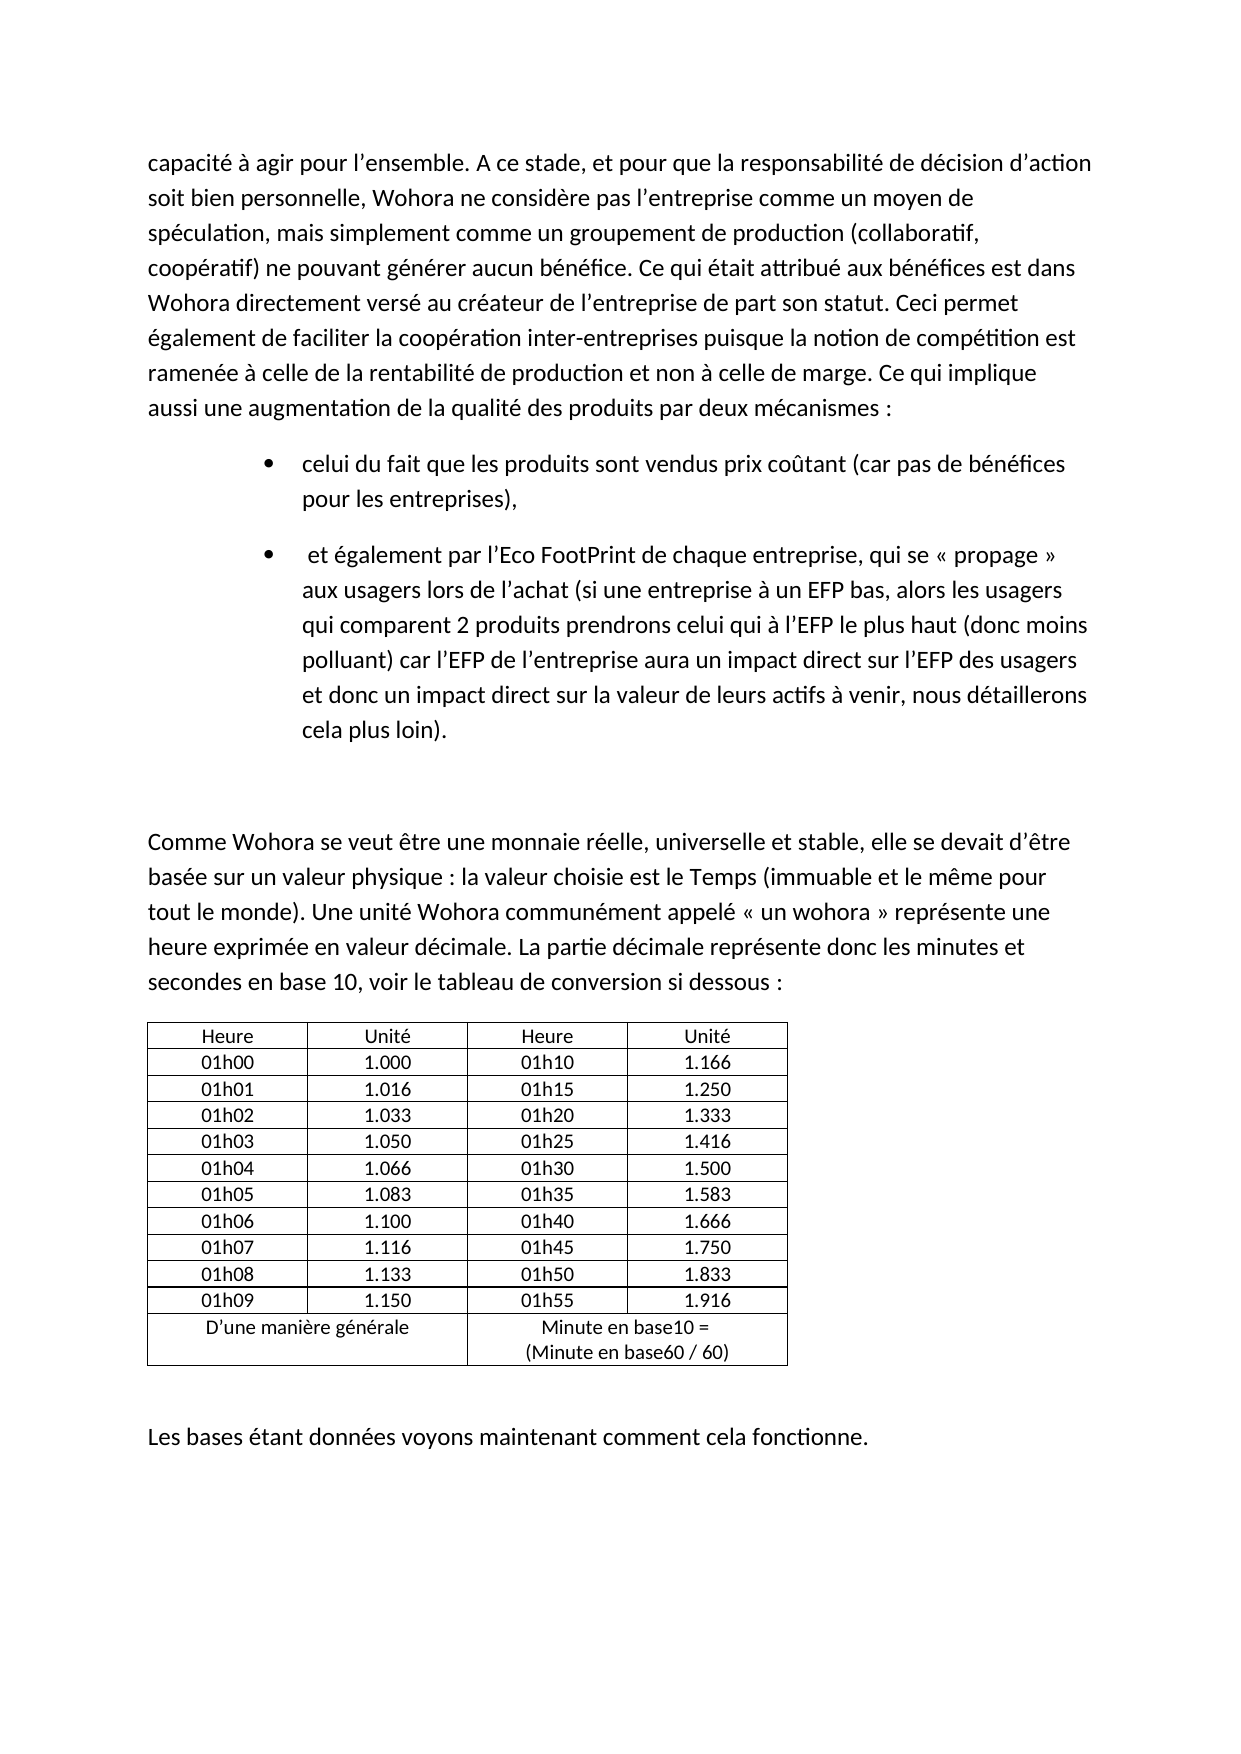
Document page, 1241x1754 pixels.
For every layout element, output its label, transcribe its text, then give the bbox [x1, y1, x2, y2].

table_cell 1.050 [308, 1129, 467, 1154]
table_cell 01h20 [468, 1102, 627, 1128]
table_cell 1.666 [628, 1208, 787, 1233]
table_cell 1.416 [628, 1129, 787, 1154]
table_cell 1.116 [308, 1235, 467, 1260]
text capacité à agir pour l’ensemble. A ce stade, et pour que la responsabilité de décision d’action soit bien personnelle, Wohora ne considère pas l’entreprise comme un moyen de spéculation, mais simplement comme un groupement de production (collaboratif, coopératif) ne pouvant générer aucun bénéfice. Ce qui était attribué aux bénéfices est dans Wohora directement versé au créateur de l’entreprise de part son statut. Ceci permet également de faciliter la coopération inter-entreprises puisque la notion de compétition est ramenée à celle de la rentabilité de production et non à celle de marge. Ce qui implique aussi une augmentation de la qualité des produits par deux mécanismes : [148, 148, 1093, 423]
list celui du fait que les produits sont vendus prix coûtant (car pas de bénéfices pour les entreprises), [264, 448, 1093, 514]
table_cell Minute en base10 = (Minute en base60 / 60) [468, 1314, 787, 1365]
text Comme Wohora se veut être une monnaie réelle, universelle et stable, elle se devait d’être basée sur un valeur physique : la valeur choisie est le Temps (immuable et le même pour tout le monde). Une unité Wohora communément appelé « un wohora » représente une heure exprimée en valeur décimale. La partie décimale représente donc les minutes et secondes en base 10, voir le tableau de conversion si dessous : [148, 826, 1093, 996]
table_cell 01h10 [468, 1049, 627, 1075]
table_cell 1.083 [308, 1182, 467, 1207]
table_header Heure [468, 1023, 627, 1048]
table_cell 01h50 [468, 1261, 627, 1286]
table_cell 1.066 [308, 1155, 467, 1181]
text Les bases étant données voyons maintenant comment cela fonctionne. [148, 1422, 1093, 1452]
table_cell 01h01 [148, 1076, 307, 1101]
table_cell 1.133 [308, 1261, 467, 1286]
table_cell 01h25 [468, 1129, 627, 1154]
table_cell 01h45 [468, 1235, 627, 1260]
table_cell 01h00 [148, 1049, 307, 1075]
table_cell 01h05 [148, 1182, 307, 1207]
table_cell 1.916 [628, 1288, 787, 1313]
table_cell 01h30 [468, 1155, 627, 1181]
table_cell 01h09 [148, 1288, 307, 1313]
table_cell 1.250 [628, 1076, 787, 1101]
table_cell 01h15 [468, 1076, 627, 1101]
table_cell 01h55 [468, 1288, 627, 1313]
table_cell 1.500 [628, 1155, 787, 1181]
table_cell 01h04 [148, 1155, 307, 1181]
table_cell 01h07 [148, 1235, 307, 1260]
table_cell 01h08 [148, 1261, 307, 1286]
table_cell 01h02 [148, 1102, 307, 1128]
table_header Heure [148, 1023, 307, 1048]
table_cell 1.150 [308, 1288, 467, 1313]
table_cell 1.033 [308, 1102, 467, 1128]
table_cell 1.750 [628, 1235, 787, 1260]
table_cell 1.833 [628, 1261, 787, 1286]
table_header Unité [308, 1023, 467, 1048]
table_cell 1.333 [628, 1102, 787, 1128]
table_cell 1.583 [628, 1182, 787, 1207]
list et également par l’Eco FootPrint de chaque entreprise, qui se « propage » aux usagers lors de l’achat (si une entreprise à un EFP bas, alors les usagers qui comparent 2 produits prendrons celui qui à l’EFP le plus haut (donc moins polluant) car l’EFP de l’entreprise aura un impact direct sur l’EFP des usagers et donc un impact direct sur la valeur de leurs actifs à venir, nous détaillerons cela plus loin). [264, 539, 1093, 745]
table_header Unité [628, 1023, 787, 1048]
table_cell 1.166 [628, 1049, 787, 1075]
table_cell 01h03 [148, 1129, 307, 1154]
table_cell 01h40 [468, 1208, 627, 1233]
table_cell 01h35 [468, 1182, 627, 1207]
table_cell 01h06 [148, 1208, 307, 1233]
table_cell 1.000 [308, 1049, 467, 1075]
table_cell 1.016 [308, 1076, 467, 1101]
table_cell 1.100 [308, 1208, 467, 1233]
table_cell D’une manière générale [148, 1314, 467, 1365]
